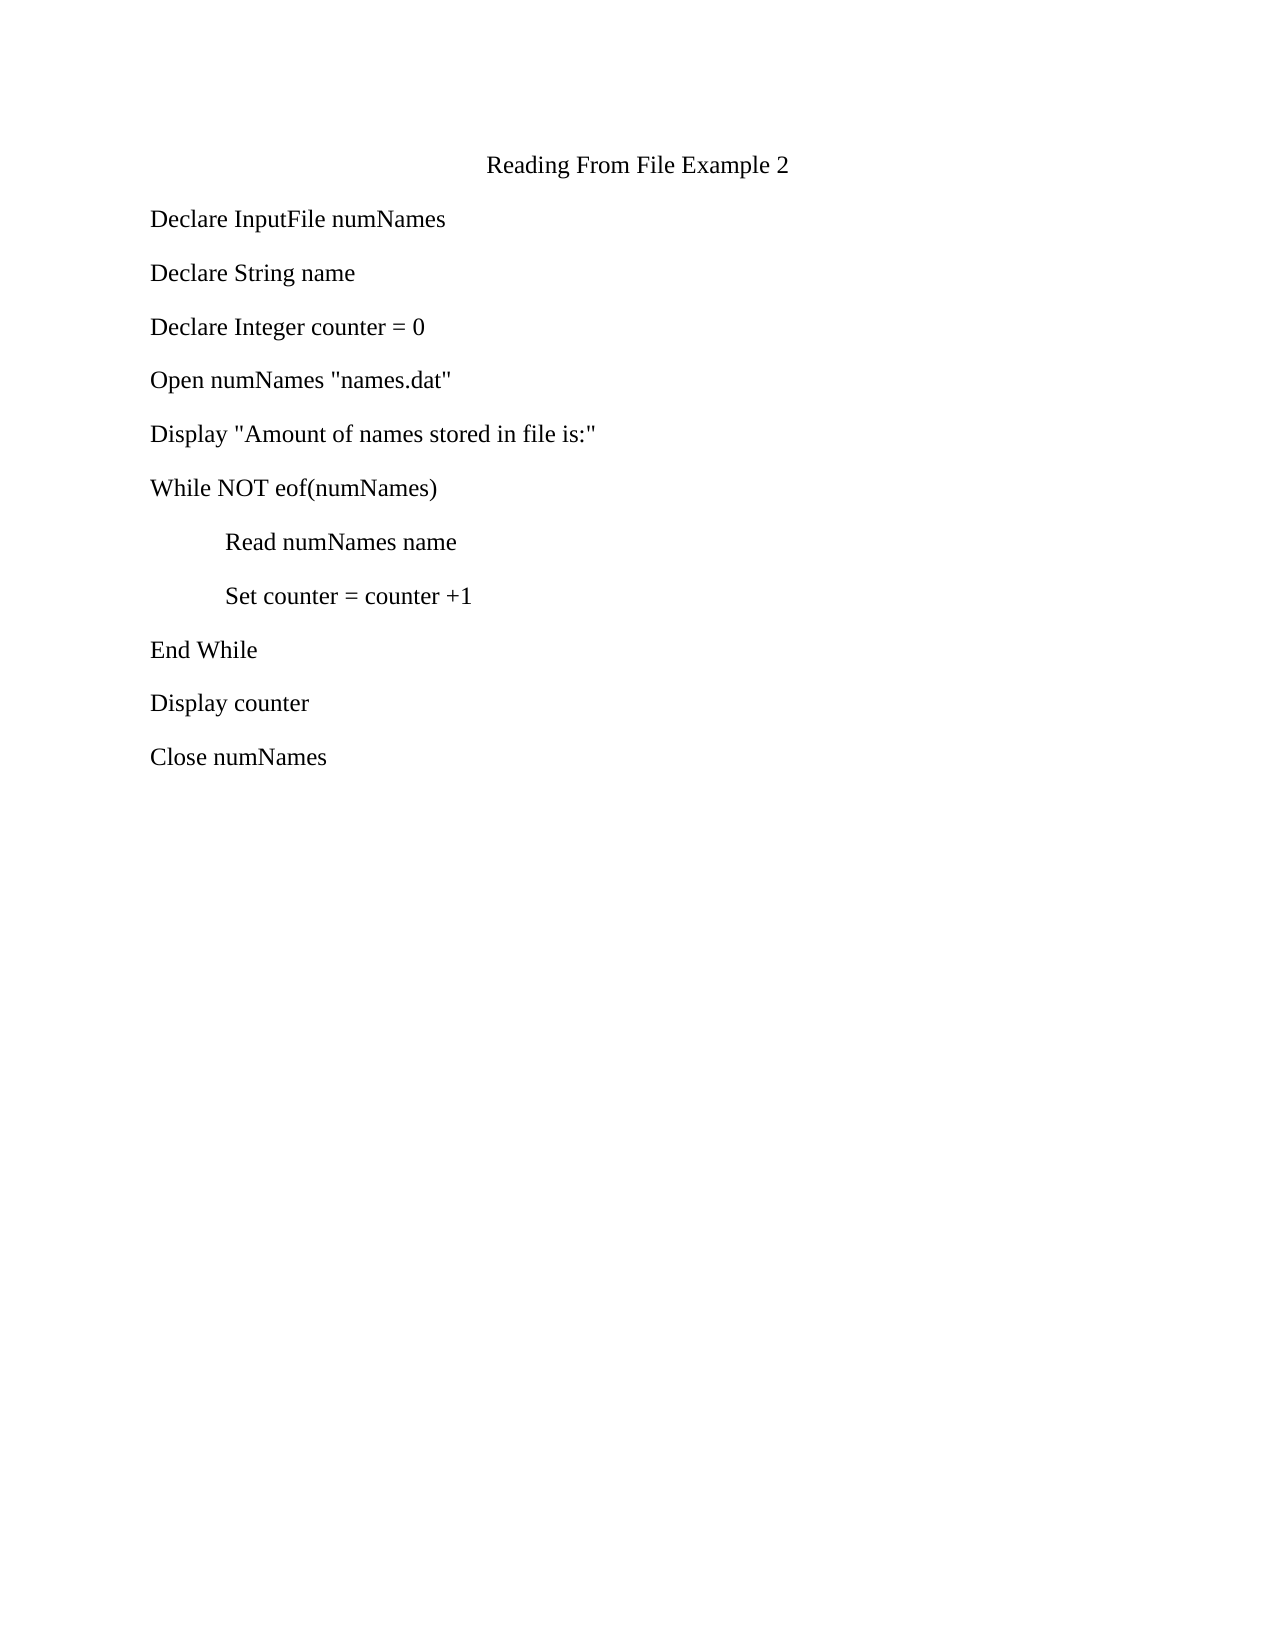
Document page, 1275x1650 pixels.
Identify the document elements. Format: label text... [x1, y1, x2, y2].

text While NOT eof(numNames) [150, 473, 1125, 502]
text Set counter = counter +1 [150, 581, 1125, 609]
text Reading From File Example 2 [150, 150, 1125, 179]
text Declare InputFile numNames [150, 204, 1125, 233]
text End While [150, 635, 1125, 663]
text Declare String name [150, 258, 1125, 286]
text Read numNames name [150, 527, 1125, 556]
text Display counter [150, 688, 1125, 717]
text Close numNames [150, 742, 1125, 771]
text Declare Integer counter = 0 [150, 312, 1125, 340]
text Open numNames "names.dat" [150, 365, 1125, 394]
text Display "Amount of names stored in file is:" [150, 419, 1125, 448]
